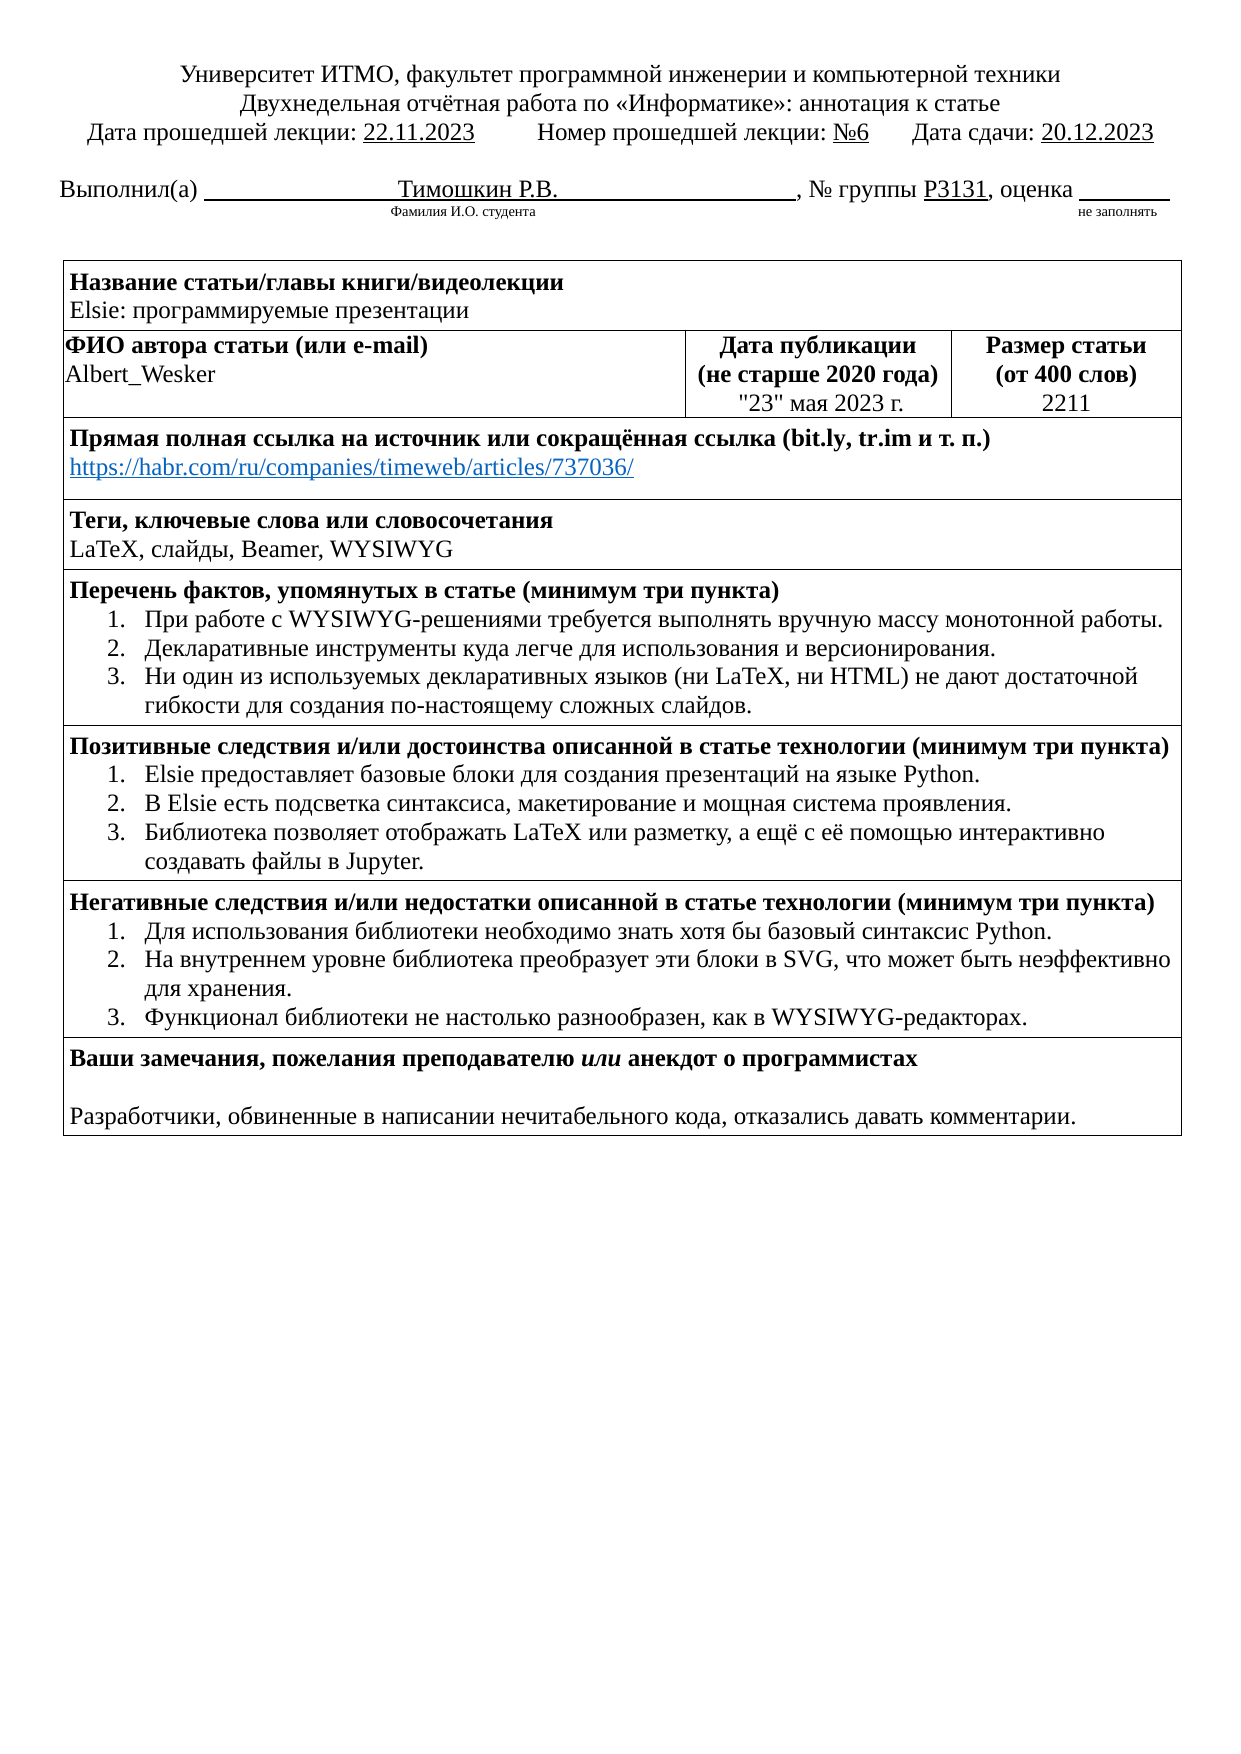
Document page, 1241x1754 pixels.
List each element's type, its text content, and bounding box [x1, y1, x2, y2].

table_cell Негативные следствия и/или недостатки описанной в статье технологии (минимум три пункта) Для использования библиотеки необходимо знать хотя бы базовый синтаксис Python. На внутреннем уровне библиотека преобразует эти блоки в SVG, что может быть неэффективно для хранения. Функционал библиотеки не настолько разнообразен, как в WYSIWYG-редакторах. [64, 881, 1181, 1037]
table_cell Позитивные следствия и/или достоинства описанной в статье технологии (минимум три пункта) Elsie предоставляет базовые блоки для создания презентаций на языке Python. В Elsie есть подсветка синтаксиса, макетирование и мощная система проявления. Библиотека позволяет отображать LaTeX или разметку, а ещё с её помощью интерактивно создавать файлы в Jupyter. [64, 726, 1181, 880]
table_cell Перечень фактов, упомянутых в статье (минимум три пункта) При работе с WYSIWYG-решениями требуется выполнять вручную массу монотонной работы. Декларативные инструменты куда легче для использования и версионирования. Ни один из используемых декларативных языков (ни LaTeX, ни HTML) не дают достаточной гибкости для создания по-настоящему сложных слайдов. [64, 570, 1181, 724]
text Дата прошедшей лекции: 22.11.2023 Номер прошедшей лекции: №6 Дата сдачи: 20.12.2023 [59, 117, 1181, 145]
text Выполнил(а) Тимошкин Р.В. , № группы P3131, оценка [59, 174, 1181, 203]
table_header Название статьи/главы книги/видеолекции Elsie: программируемые презентации [64, 261, 1181, 330]
table_cell Размер статьи (от 400 слов) 2211 [952, 331, 1181, 417]
text Университет ИТМО, факультет программной инженерии и компьютерной техники [59, 59, 1181, 88]
table_cell ФИО автора статьи (или e-mail) Albert_Wesker [64, 331, 685, 417]
text Фамилия И.О. студента не заполнять [59, 203, 1181, 232]
table_cell Ваши замечания, пожелания преподавателю или анекдот о программистах Разработчики, обвиненные в написании нечитабельного кода, отказались давать комментарии. [64, 1038, 1181, 1135]
table_cell Прямая полная ссылка на источник или сокращённая ссылка (bit.ly, tr.im и т. п.) https://habr.com/ru/companies/timeweb/articles/737036/ [64, 418, 1181, 499]
text Двухнедельная отчётная работа по «Информатике»: аннотация к статье [59, 88, 1181, 117]
table_cell Дата публикации (не старше 2020 года) "23" мая 2023 г. [686, 331, 951, 417]
table_cell Теги, ключевые слова или словосочетания LaTeX, слайды, Beamer, WYSIWYG [64, 500, 1181, 569]
